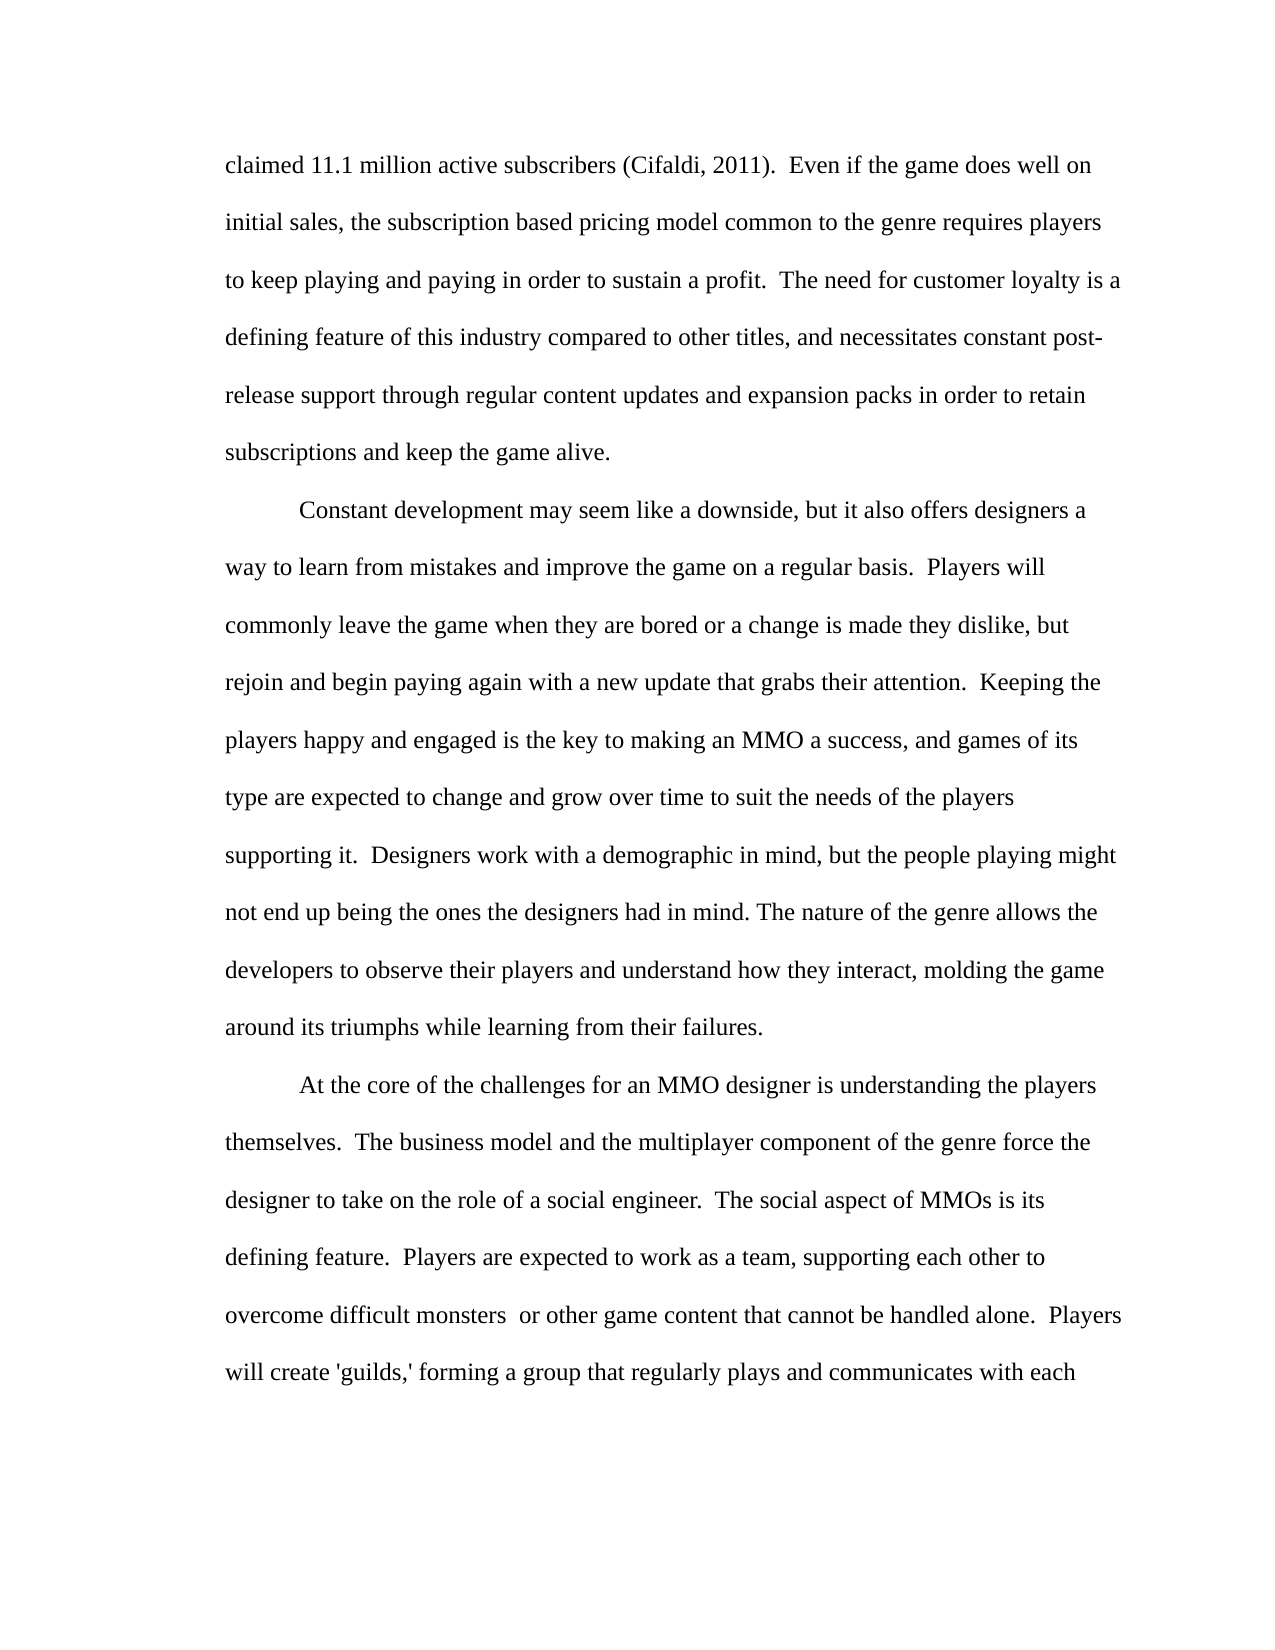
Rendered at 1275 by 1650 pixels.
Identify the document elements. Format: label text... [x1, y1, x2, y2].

text At the core of the challenges for an MMO designer is understanding the players themselves. The business model and the multiplayer component of the genre force the designer to take on the role of a social engineer. The social aspect of MMOs is its defining feature. Players are expected to work as a team, supporting each other to overcome difficult monsters or other game content that cannot be handled alone. Players will create 'guilds,' forming a group that regularly plays and communicates with each [225, 1070, 1125, 1386]
text Constant development may seem like a downside, but it also offers designers a way to learn from mistakes and improve the game on a regular basis. Players will commonly leave the game when they are bored or a change is made they dislike, but rejoin and begin paying again with a new update that grabs their attention. Keeping the players happy and engaged is the key to making an MMO a success, and games of its type are expected to change and grow over time to suit the needs of the players supporting it. Designers work with a demographic in mind, but the people playing might not end up being the ones the designers had in mind. The nature of the genre allows the developers to observe their players and understand how they interact, molding the game around its triumphs while learning from their failures. [225, 495, 1125, 1041]
text claimed 11.1 million active subscribers (Cifaldi, 2011). Even if the game does well on initial sales, the subscription based pricing model common to the genre requires players to keep playing and paying in order to sustain a profit. The need for customer loyalty is a defining feature of this industry compared to other titles, and necessitates constant post-release support through regular content updates and expansion packs in order to retain subscriptions and keep the game alive. [225, 150, 1125, 466]
